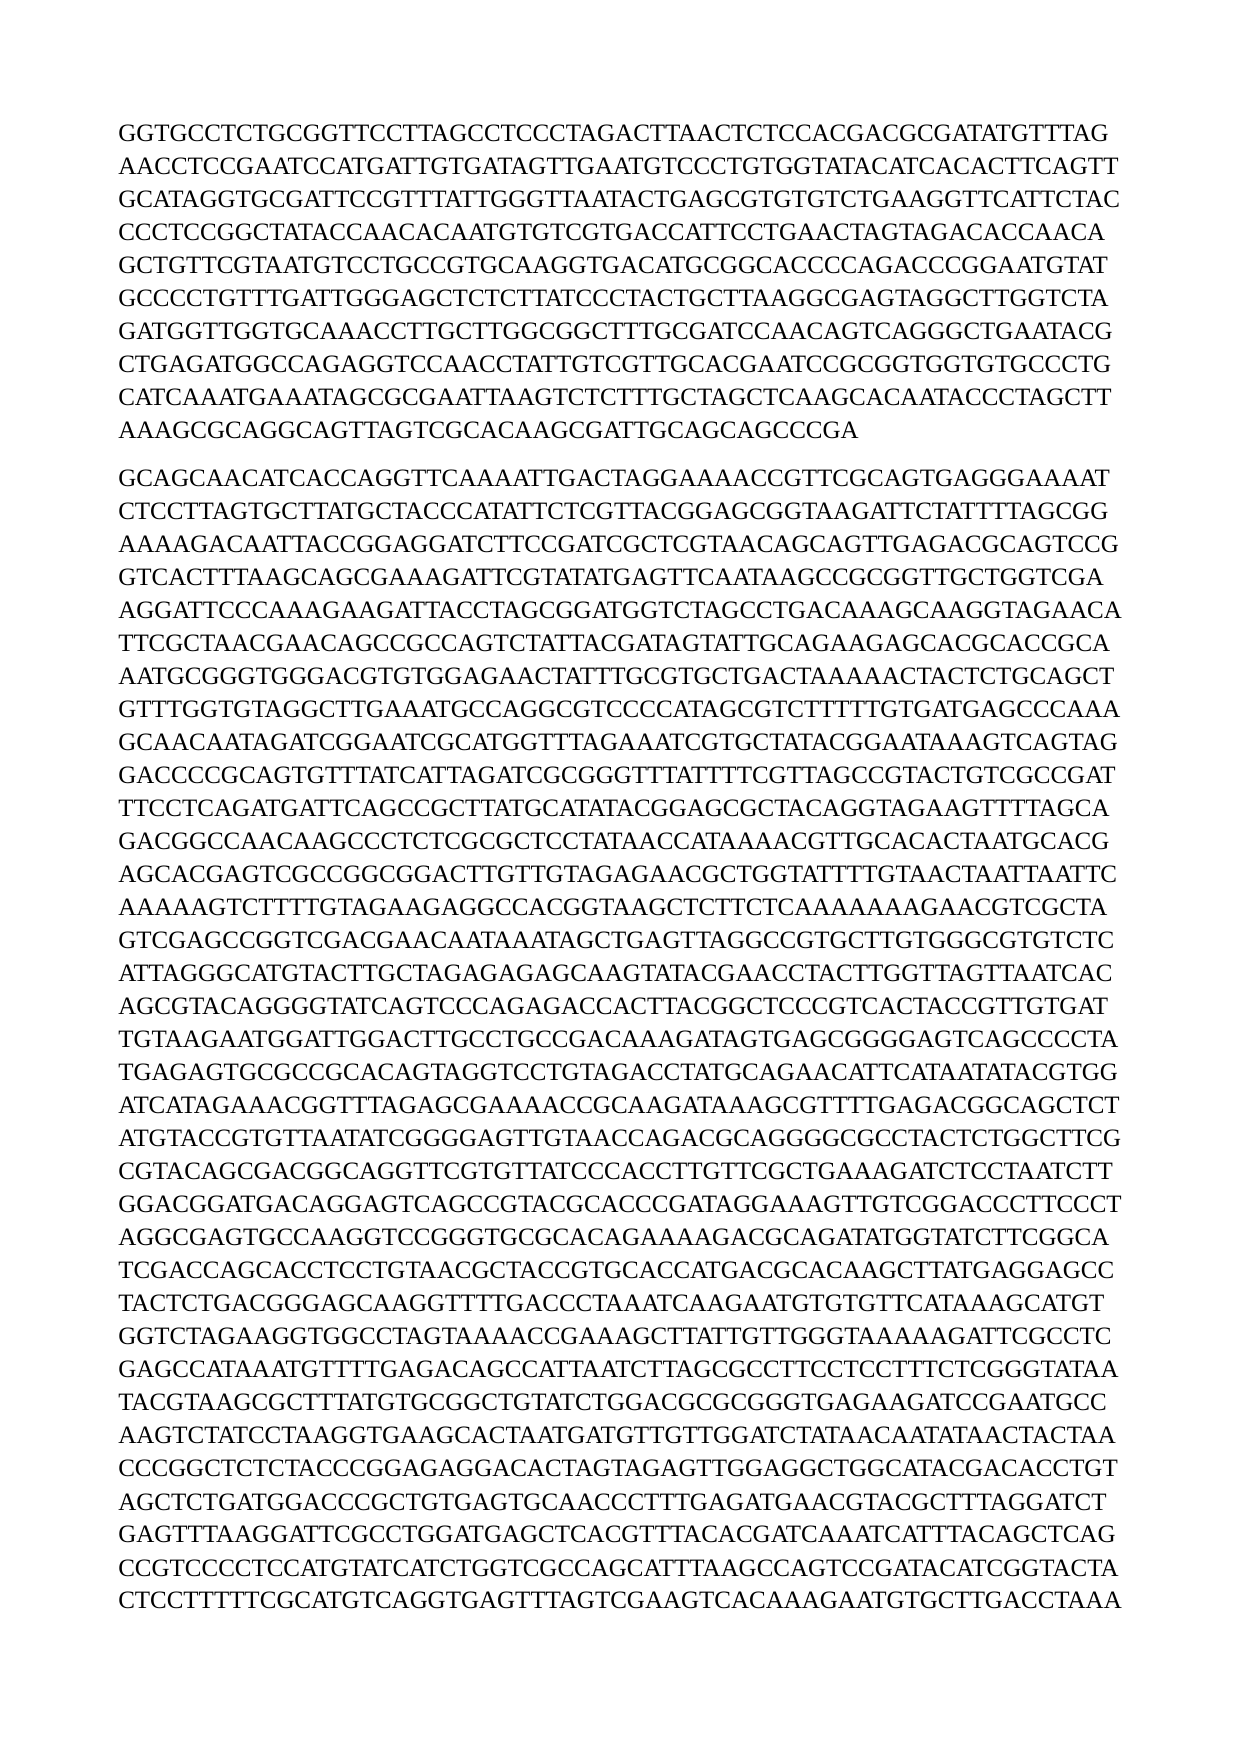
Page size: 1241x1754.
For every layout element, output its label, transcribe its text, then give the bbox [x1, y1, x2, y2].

text GCAGCAACATCACCAGGTTCAAAATTGACTAGGAAAACCGTTCGCAGTGAGGGAAAATCTCCTTAGTGCTTATGCTACCCATATTCTCGTTACGGAGCGGTAAGATTCTATTTTAGCGGAAAAGACAATTACCGGAGGATCTTCCGATCGCTCGTAACAGCAGTTGAGACGCAGTCCGGTCACTTTAAGCAGCGAAAGATTCGTATATGAGTTCAATAAGCCGCGGTTGCTGGTCGAAGGATTCCCAAAGAAGATTACCTAGCGGATGGTCTAGCCTGACAAAGCAAGGTAGAACATTCGCTAACGAACAGCCGCCAGTCTATTACGATAGTATTGCAGAAGAGCACGCACCGCAAATGCGGGTGGGACGTGTGGAGAACTATTTGCGTGCTGACTAAAAACTACTCTGCAGCTGTTTGGTGTAGGCTTGAAATGCCAGGCGTCCCCATAGCGTCTTTTTGTGATGAGCCCAAAGCAACAATAGATCGGAATCGCATGGTTTAGAAATCGTGCTATACGGAATAAAGTCAGTAGGACCCCGCAGTGTTTATCATTAGATCGCGGGTTTATTTTCGTTAGCCGTACTGTCGCCGATTTCCTCAGATGATTCAGCCGCTTATGCATATACGGAGCGCTACAGGTAGAAGTTTTAGCAGACGGCCAACAAGCCCTCTCGCGCTCCTATAACCATAAAACGTTGCACACTAATGCACGAGCACGAGTCGCCGGCGGACTTGTTGTAGAGAACGCTGGTATTTTGTAACTAATTAATTCAAAAAGTCTTTTGTAGAAGAGGCCACGGTAAGCTCTTCTCAAAAAAAGAACGTCGCTAGTCGAGCCGGTCGACGAACAATAAATAGCTGAGTTAGGCCGTGCTTGTGGGCGTGTCTCATTAGGGCATGTACTTGCTAGAGAGAGCAAGTATACGAACCTACTTGGTTAGTTAATCACAGCGTACAGGGGTATCAGTCCCAGAGACCACTTACGGCTCCCGTCACTACCGTTGTGATTGTAAGAATGGATTGGACTTGCCTGCCGACAAAGATAGTGAGCGGGGAGTCAGCCCCTATGAGAGTGCGCCGCACAGTAGGTCCTGTAGACCTATGCAGAACATTCATAATATACGTGGATCATAGAAACGGTTTAGAGCGAAAACCGCAAGATAAAGCGTTTTGAGACGGCAGCTCTATGTACCGTGTTAATATCGGGGAGTTGTAACCAGACGCAGGGGCGCCTACTCTGGCTTCGCGTACAGCGACGGCAGGTTCGTGTTATCCCACCTTGTTCGCTGAAAGATCTCCTAATCTTGGACGGATGACAGGAGTCAGCCGTACGCACCCGATAGGAAAGTTGTCGGACCCTTCCCTAGGCGAGTGCCAAGGTCCGGGTGCGCACAGAAAAGACGCAGATATGGTATCTTCGGCATCGACCAGCACCTCCTGTAACGCTACCGTGCACCATGACGCACAAGCTTATGAGGAGCCTACTCTGACGGGAGCAAGGTTTTGACCCTAAATCAAGAATGTGTGTTCATAAAGCATGTGGTCTAGAAGGTGGCCTAGTAAAACCGAAAGCTTATTGTTGGGTAAAAAGATTCGCCTCGAGCCATAAATGTTTTGAGACAGCCATTAATCTTAGCGCCTTCCTCCTTTCTCGGGTATAATACGTAAGCGCTTTATGTGCGGCTGTATCTGGACGCGCGGGTGAGAAGATCCGAATGCCAAGTCTATCCTAAGGTGAAGCACTAATGATGTTGTTGGATCTATAACAATATAACTACTAACCCGGCTCTCTACCCGGAGAGGACACTAGTAGAGTTGGAGGCTGGCATACGACACCTGTAGCTCTGATGGACCCGCTGTGAGTGCAACCCTTTGAGATGAACGTACGCTTTAGGATCTGAGTTTAAGGATTCGCCTGGATGAGCTCACGTTTACACGATCAAATCATTTACAGCTCAGCCGTCCCCTCCATGTATCATCTGGTCGCCAGCATTTAAGCCAGTCCGATACATCGGTACTACTCCTTTTTCGCATGTCAGGTGAGTTTAGTCGAAGTCACAAAGAATGTGCTTGACCTAAA [118, 463, 1122, 1614]
text GGTGCCTCTGCGGTTCCTTAGCCTCCCTAGACTTAACTCTCCACGACGCGATATGTTTAGAACCTCCGAATCCATGATTGTGATAGTTGAATGTCCCTGTGGTATACATCACACTTCAGTTGCATAGGTGCGATTCCGTTTATTGGGTTAATACTGAGCGTGTGTCTGAAGGTTCATTCTACCCCTCCGGCTATACCAACACAATGTGTCGTGACCATTCCTGAACTAGTAGACACCAACAGCTGTTCGTAATGTCCTGCCGTGCAAGGTGACATGCGGCACCCCAGACCCGGAATGTATGCCCCTGTTTGATTGGGAGCTCTCTTATCCCTACTGCTTAAGGCGAGTAGGCTTGGTCTAGATGGTTGGTGCAAACCTTGCTTGGCGGCTTTGCGATCCAACAGTCAGGGCTGAATACGCTGAGATGGCCAGAGGTCCAACCTATTGTCGTTGCACGAATCCGCGGTGGTGTGCCCTGCATCAAATGAAATAGCGCGAATTAAGTCTCTTTGCTAGCTCAAGCACAATACCCTAGCTTAAAGCGCAGGCAGTTAGTCGCACAAGCGATTGCAGCAGCCCGA [118, 118, 1122, 444]
